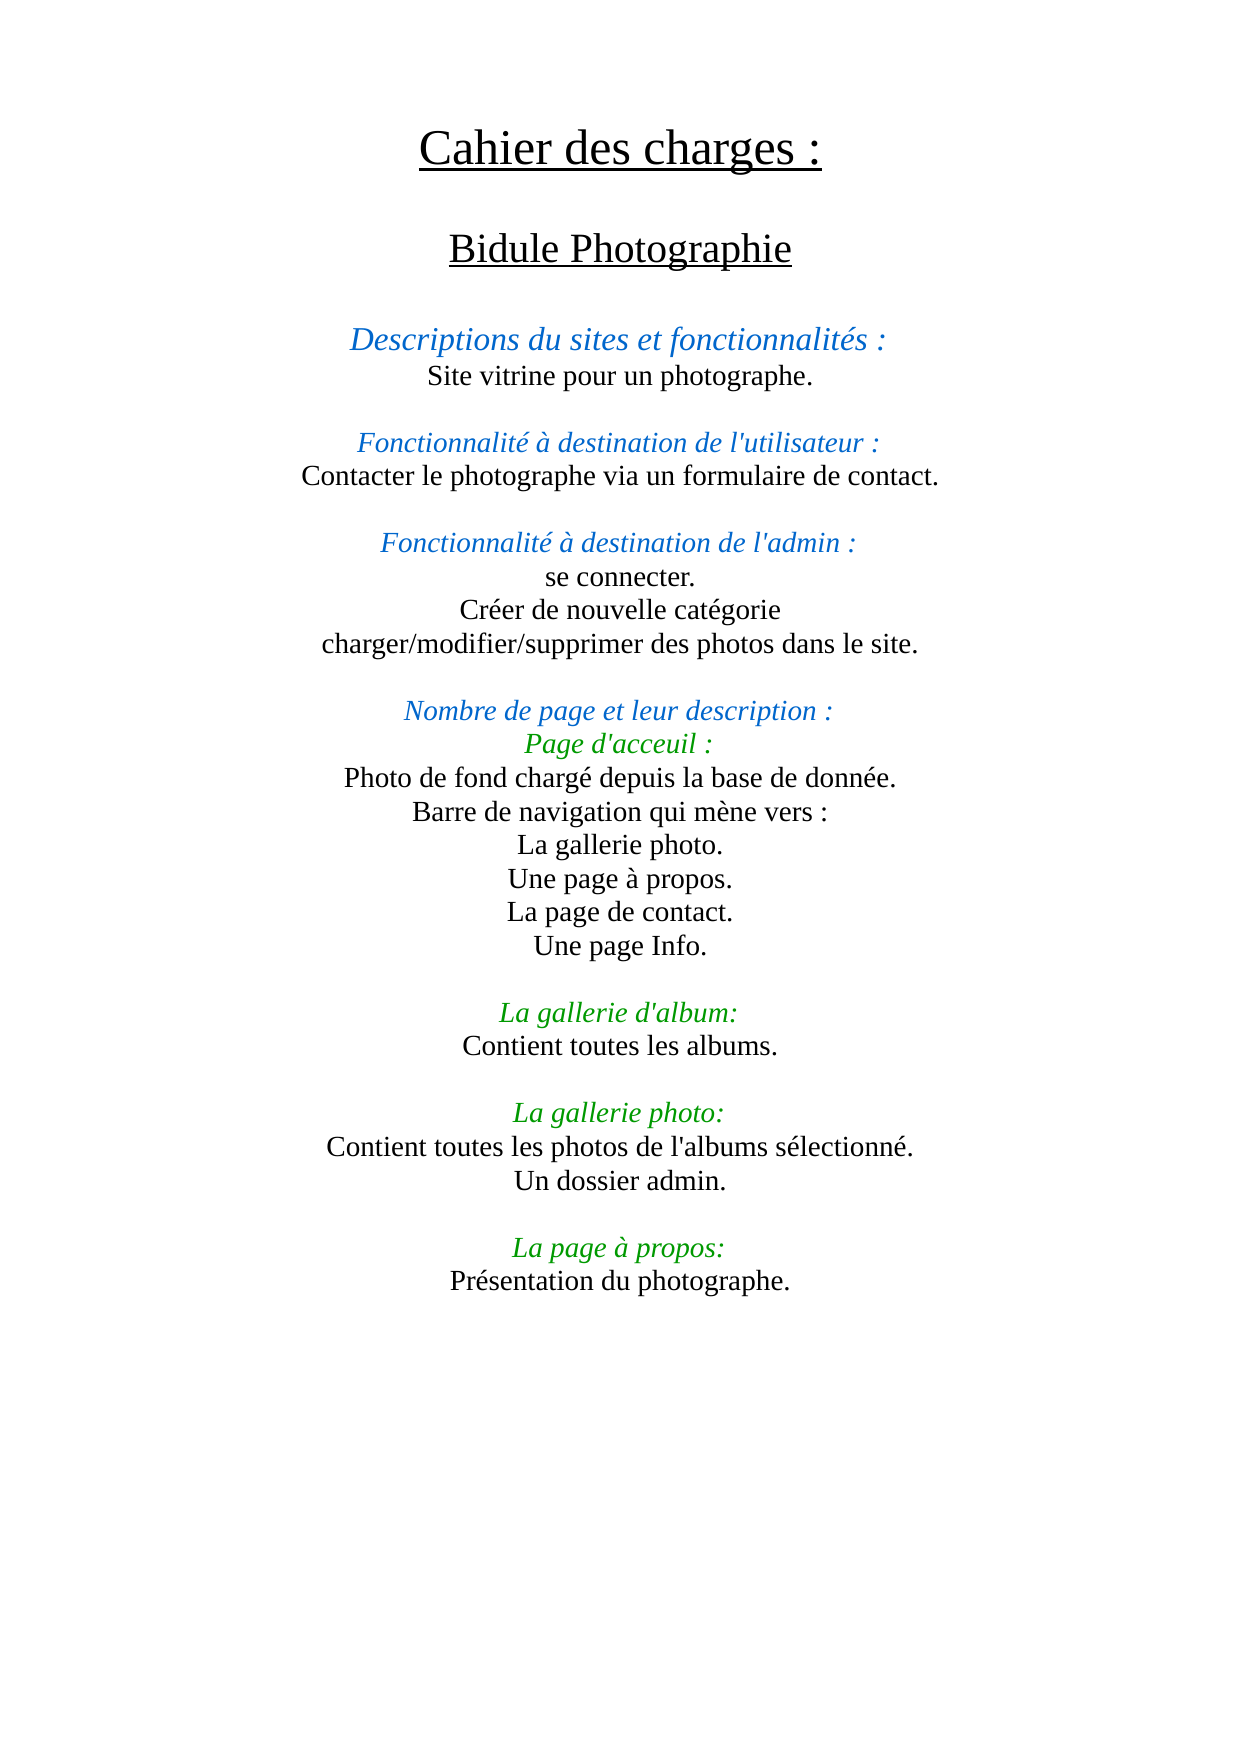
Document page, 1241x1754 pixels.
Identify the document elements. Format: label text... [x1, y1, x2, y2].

text Présentation du photographe. [118, 1263, 1122, 1297]
text La gallerie photo: [118, 1096, 1122, 1129]
text Cahier des charges : [118, 118, 1122, 176]
text Contient toutes les photos de l'albums sélectionné. [118, 1129, 1122, 1163]
text La page à propos: [118, 1230, 1122, 1263]
text La gallerie d'album: [118, 995, 1122, 1028]
text Photo de fond chargé depuis la base de donnée. [118, 760, 1122, 794]
text Créer de nouvelle catégorie [118, 592, 1122, 626]
text Descriptions du sites et fonctionnalités : [118, 319, 1122, 358]
text Contient toutes les albums. [118, 1028, 1122, 1062]
text Page d'acceuil : [118, 727, 1122, 760]
text Un dossier admin. [118, 1163, 1122, 1196]
text Fonctionnalité à destination de l'admin : [118, 525, 1122, 559]
text Une page Info. [118, 928, 1122, 961]
text Bidule Photographie [118, 223, 1122, 271]
text La gallerie photo. [118, 827, 1122, 861]
text Barre de navigation qui mène vers : [118, 794, 1122, 827]
text Une page à propos. [118, 861, 1122, 894]
text Contacter le photographe via un formulaire de contact. [118, 458, 1122, 492]
text se connecter. [118, 559, 1122, 592]
text Fonctionnalité à destination de l'utilisateur : [118, 425, 1122, 458]
text Nombre de page et leur description : [118, 693, 1122, 727]
text La page de contact. [118, 894, 1122, 928]
text Site vitrine pour un photographe. [118, 358, 1122, 391]
text charger/modifier/supprimer des photos dans le site. [118, 626, 1122, 659]
